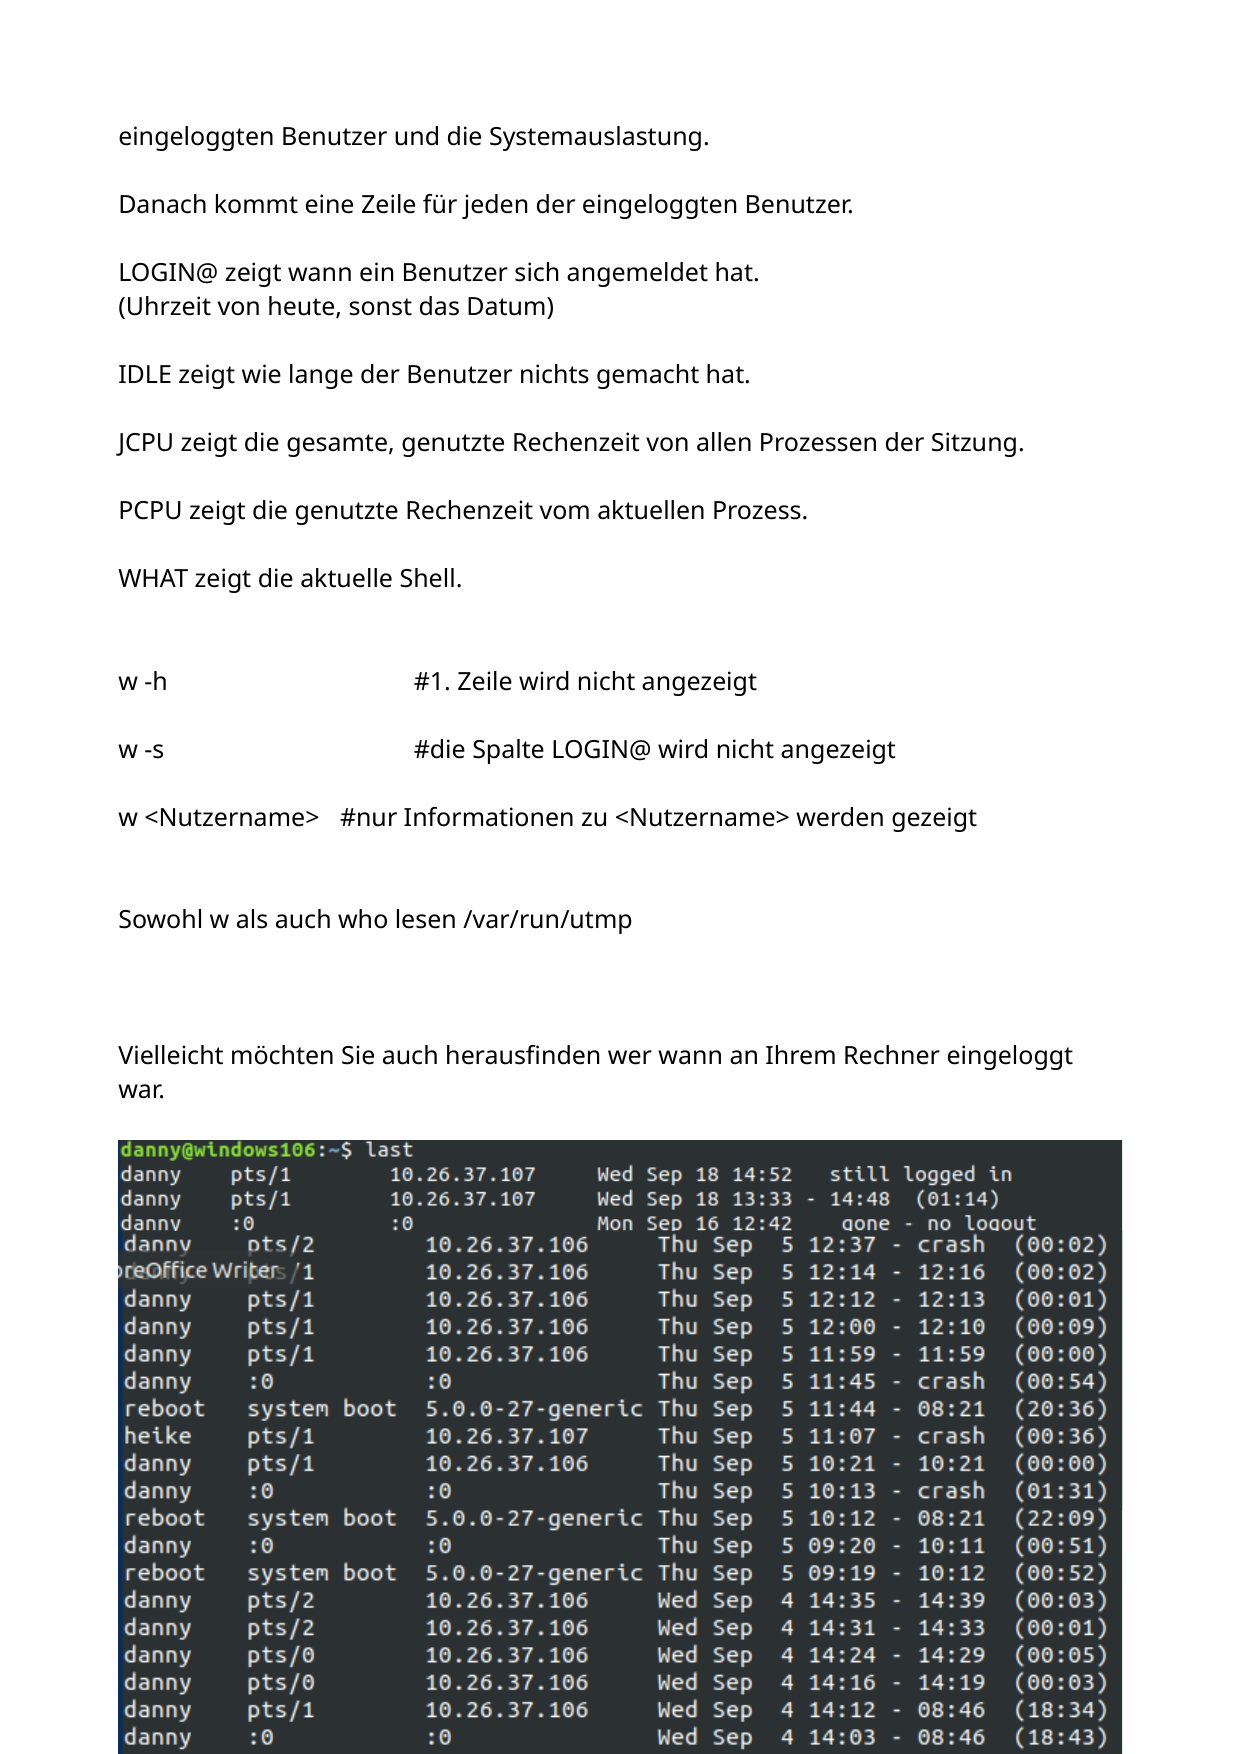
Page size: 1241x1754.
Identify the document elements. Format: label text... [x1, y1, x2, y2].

picture [118, 1140, 1123, 1754]
text eingeloggten Benutzer und die Systemauslastung. Danach kommt eine Zeile für jeden der eingeloggten Benutzer. LOGIN@ zeigt wann ein Benutzer sich angemeldet hat. (Uhrzeit von heute, sonst das Datum) IDLE zeigt wie lange der Benutzer nichts gemacht hat. JCPU zeigt die gesamte, genutzte Rechenzeit von allen Prozessen der Sitzung. PCPU zeigt die genutzte Rechenzeit vom aktuellen Prozess. WHAT zeigt die aktuelle Shell. [118, 118, 1122, 595]
text w -h #1. Zeile wird nicht angezeigt w -s #die Spalte LOGIN@ wird nicht angezeigt w <Nutzername> #nur Informationen zu <Nutzername> werden gezeigt Sowohl w als auch who lesen /var/run/utmp Vielleicht möchten Sie auch herausfinden wer wann an Ihrem Rechner eingeloggt war. [118, 595, 1122, 1106]
